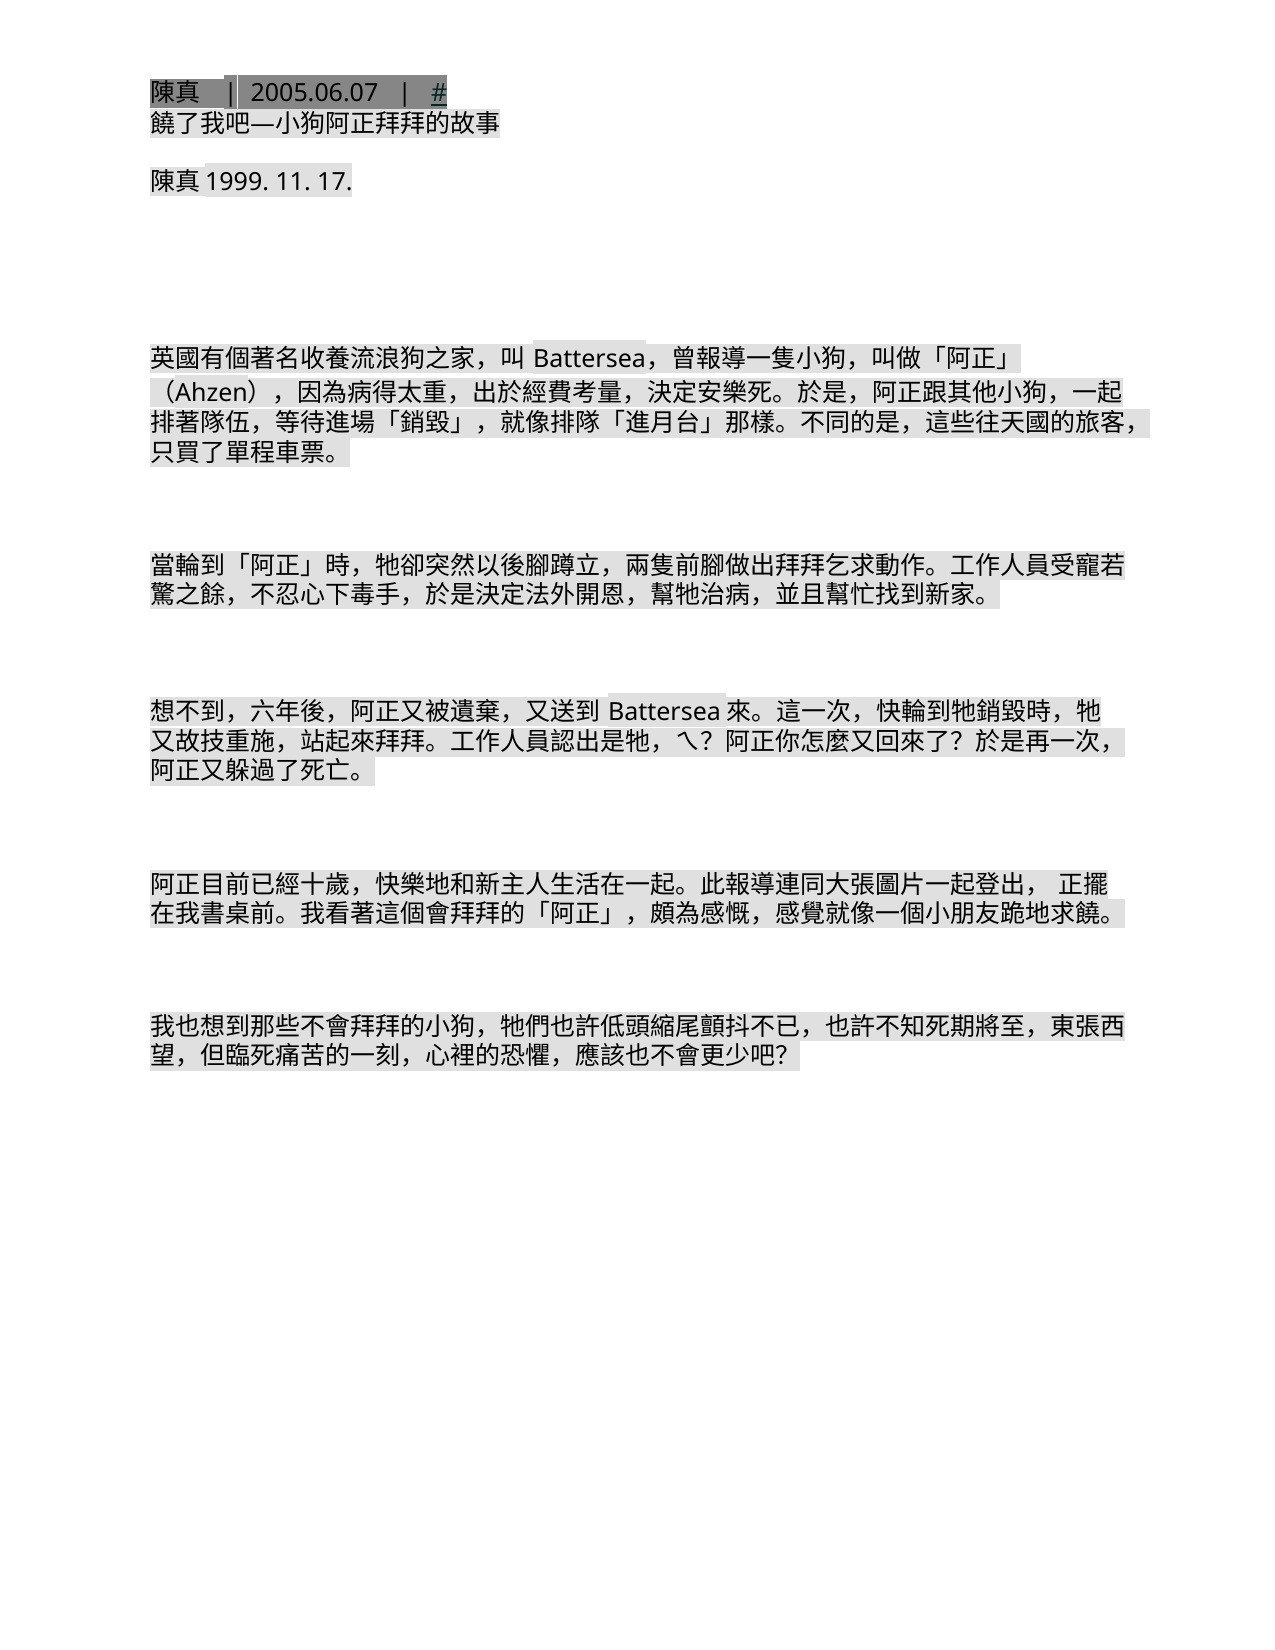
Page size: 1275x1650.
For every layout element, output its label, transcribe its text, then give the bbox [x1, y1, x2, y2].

text 阿正目前已經十歲，快樂地和新主人生活在一起。此報導連同大張圖片一起登出， 正擺在我書桌前。我看著這個會拜拜的「阿正」，頗為感慨，感覺就像一個小朋友跪地求饒。 [150, 870, 1125, 928]
text 想不到，六年後，阿正又被遺棄，又送到 Battersea來。這一次，快輪到牠銷毀時，牠又故技重施，站起來拜拜。工作人員認出是牠，ㄟ？阿正你怎麼又回來了？於是再一次，阿正又躲過了死亡。 [150, 693, 1125, 786]
text 我也想到那些不會拜拜的小狗，牠們也許低頭縮尾顫抖不已，也許不知死期將至，東張西望，但臨死痛苦的一刻，心裡的恐懼，應該也不會更少吧？ [150, 1012, 1125, 1071]
text 陳真 | 2005.06.07 | # [150, 75, 1125, 109]
text 當輪到「阿正」時，牠卻突然以後腳蹲立，兩隻前腳做出拜拜乞求動作。工作人員受寵若驚之餘，不忍心下毒手，於是決定法外開恩，幫牠治病，並且幫忙找到新家。 [150, 551, 1125, 609]
text 饒了我吧—小狗阿正拜拜的故事 [150, 109, 1125, 138]
text 陳真1999. 11. 17. [150, 163, 1125, 197]
text 英國有個著名收養流浪狗之家，叫 Battersea，曾報導一隻小狗，叫做「阿正」（Ahzen），因為病得太重，出於經費考量，決定安樂死。於是，阿正跟其他小狗，一起排著隊伍，等待進場「銷毀」，就像排隊「進月台」那樣。不同的是，這些往天國的旅客，只買了單程車票。 [150, 340, 1125, 467]
